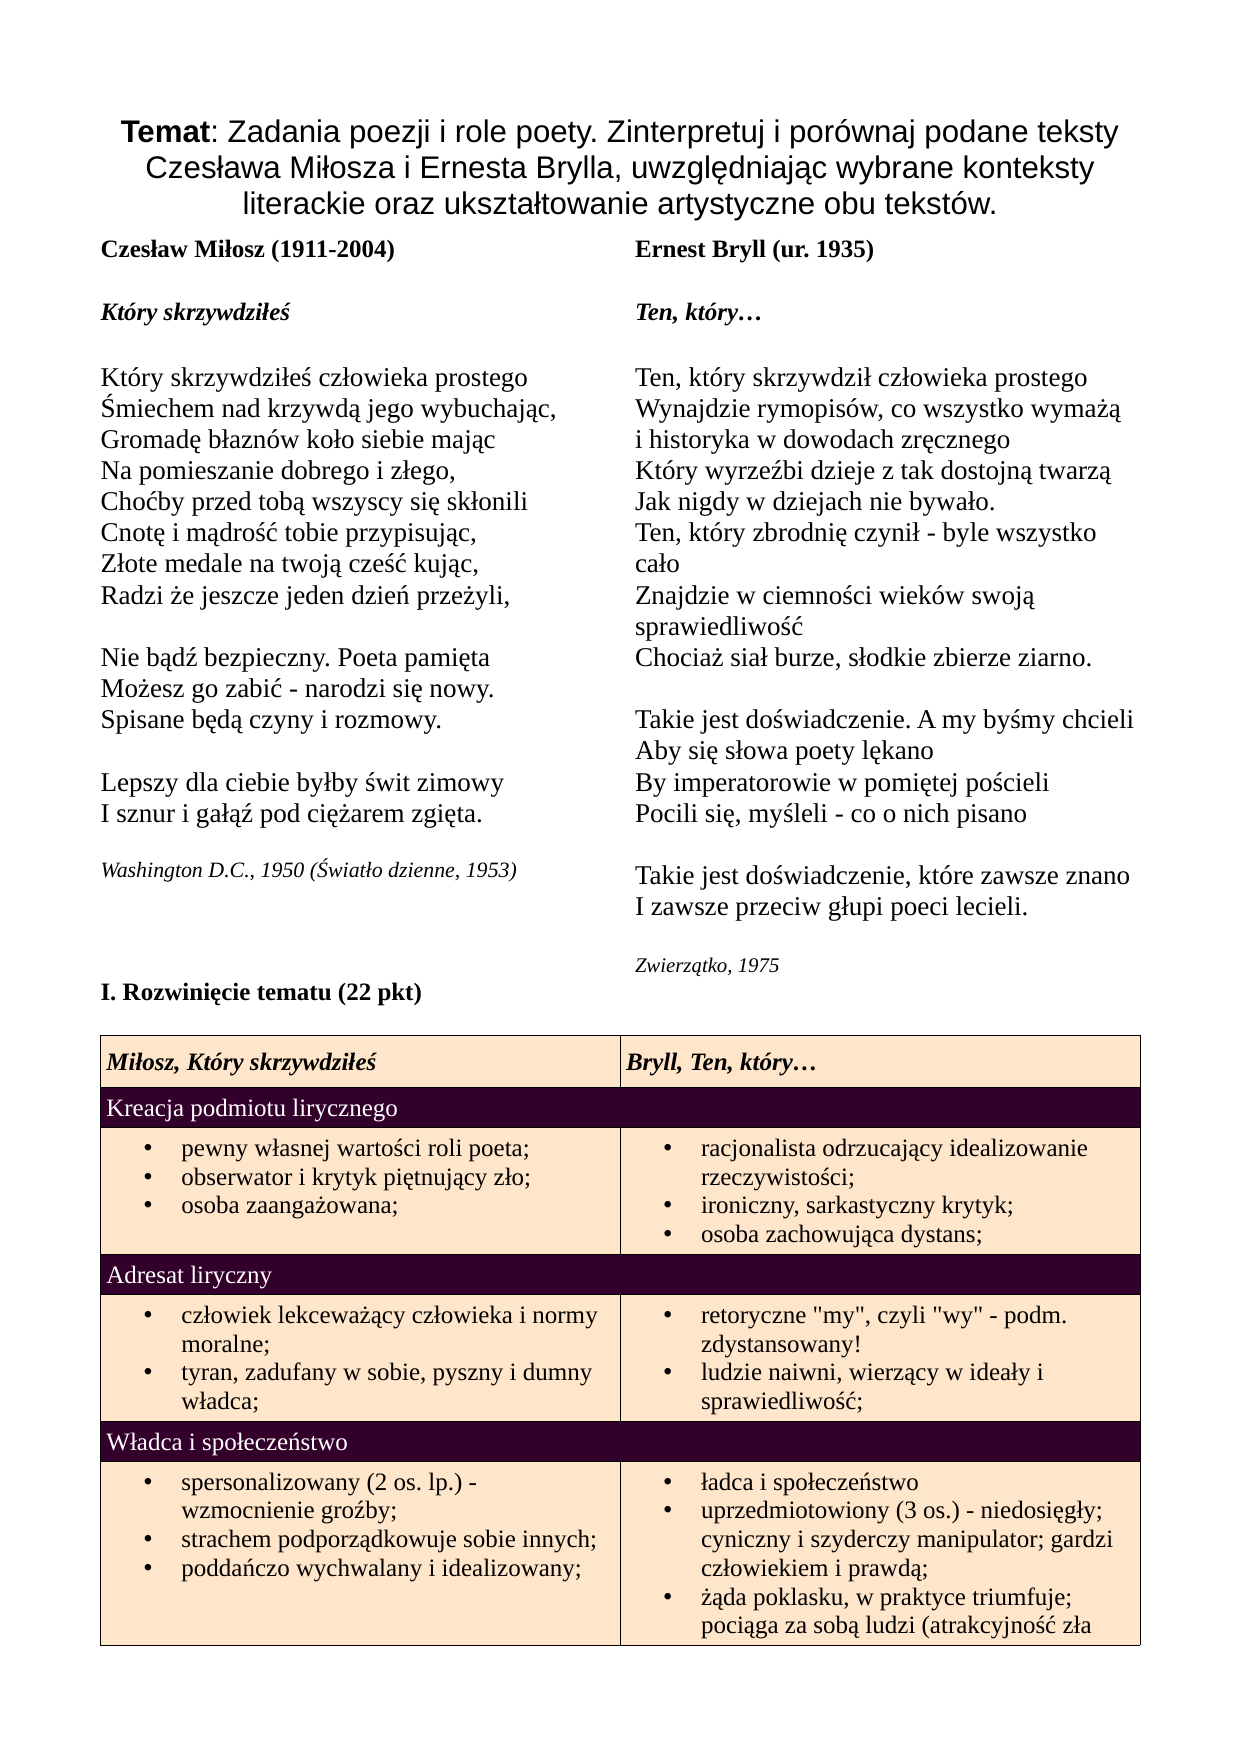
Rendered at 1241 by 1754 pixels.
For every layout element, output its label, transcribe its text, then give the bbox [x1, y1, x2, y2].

text Spisane będą czyny i rozmowy. [100, 703, 605, 734]
table_header Miłosz, Który skrzywdziłeś [101, 1036, 620, 1087]
text Złote medale na twoją cześć kując, [100, 548, 605, 579]
table_cell retoryczne "my", czyli "wy" - podm. zdystansowany! ludzie naiwni, wierzący w ideały i sprawiedliwość; [621, 1295, 1140, 1421]
text Gromadę błaznów koło siebie mając [100, 423, 605, 454]
text Śmiechem nad krzywdą jego wybuchając, [100, 392, 605, 423]
text Znajdzie w ciemności wieków swoją sprawiedliwość [635, 579, 1140, 641]
text Jak nigdy w dziejach nie bywało. [635, 485, 1140, 516]
text Wynajdzie rymopisów, co wszystko wymażą [635, 392, 1140, 423]
table_cell Władca i społeczeństwo [101, 1422, 1140, 1461]
text Który wyrzeźbi dzieje z tak dostojną twarzą [635, 454, 1140, 485]
table_cell Kreacja podmiotu lirycznego [101, 1088, 1140, 1127]
text Ten, który… [635, 297, 1140, 326]
table_cell Adresat liryczny [101, 1255, 1140, 1294]
text Który skrzywdziłeś człowieka prostego [100, 361, 605, 392]
text Aby się słowa poety lękano [635, 734, 1140, 766]
text Takie jest doświadczenie, które zawsze znano [635, 859, 1140, 890]
text Choćby przed tobą wszyscy się skłonili [100, 485, 605, 516]
table_cell człowiek lekceważący człowieka i normy moralne; tyran, zadufany w sobie, pyszny i dumny władca; [101, 1295, 620, 1421]
text i historyka w dowodach zręcznego [635, 423, 1140, 454]
text Lepszy dla ciebie byłby świt zimowy [100, 766, 605, 797]
text Ernest Bryll (ur. 1935) [635, 234, 1140, 263]
text I sznur i gałąź pod ciężarem zgięta. [100, 797, 605, 828]
text Na pomieszanie dobrego i złego, [100, 454, 605, 485]
text Radzi że jeszcze jeden dzień przeżyli, [100, 579, 605, 610]
text Takie jest doświadczenie. A my byśmy chcieli [635, 703, 1140, 734]
text I. Rozwinięcie tematu (22 pkt) [100, 977, 1140, 1005]
text Chociaż siał burze, słodkie zbierze ziarno. [635, 641, 1140, 672]
text Washington D.C., 1950 (Światło dzienne, 1953) [100, 857, 605, 882]
text I zawsze przeciw głupi poeci lecieli. [635, 890, 1140, 921]
table_header Bryll, Ten, który… [621, 1036, 1140, 1087]
text Ten, który zbrodnię czynił - byle wszystko cało [635, 516, 1140, 579]
text Czesław Miłosz (1911-2004) [100, 234, 605, 263]
text Możesz go zabić - narodzi się nowy. [100, 672, 605, 703]
table_cell spersonalizowany (2 os. lp.) - wzmocnienie groźby; strachem podporządkowuje sobie innych; poddańczo wychwalany i idealizowany; [101, 1462, 620, 1645]
text Który skrzywdziłeś [100, 297, 605, 326]
text Pocili się, myśleli - co o nich pisano [635, 797, 1140, 828]
text Nie bądź bezpieczny. Poeta pamięta [100, 641, 605, 672]
text Cnotę i mądrość tobie przypisując, [100, 516, 605, 548]
table_cell racjonalista odrzucający idealizowanie rzeczywistości; ironiczny, sarkastyczny krytyk; osoba zachowująca dystans; [621, 1128, 1140, 1254]
table_cell ładca i społeczeństwo uprzedmiotowiony (3 os.) - niedosięgły; cyniczny i szyderczy manipulator; gardzi człowiekiem i prawdą; żąda poklasku, w praktyce triumfuje; pociąga za sobą ludzi (atrakcyjność zła [621, 1462, 1140, 1645]
table_cell pewny własnej wartości roli poeta; obserwator i krytyk piętnujący zło; osoba zaangażowana; [101, 1128, 620, 1254]
text By imperatorowie w pomiętej pościeli [635, 766, 1140, 797]
text Zwierzątko, 1975 [635, 952, 1140, 977]
text Ten, który skrzywdził człowieka prostego [635, 361, 1140, 392]
title Temat: Zadania poezji i role poety. Zinterpretuj i porównaj podane teksty Czesława Miłosza i Ernesta Brylla, uwzględniając wybrane konteksty literackie oraz ukształtowanie artystyczne obu tekstów. [100, 113, 1140, 221]
